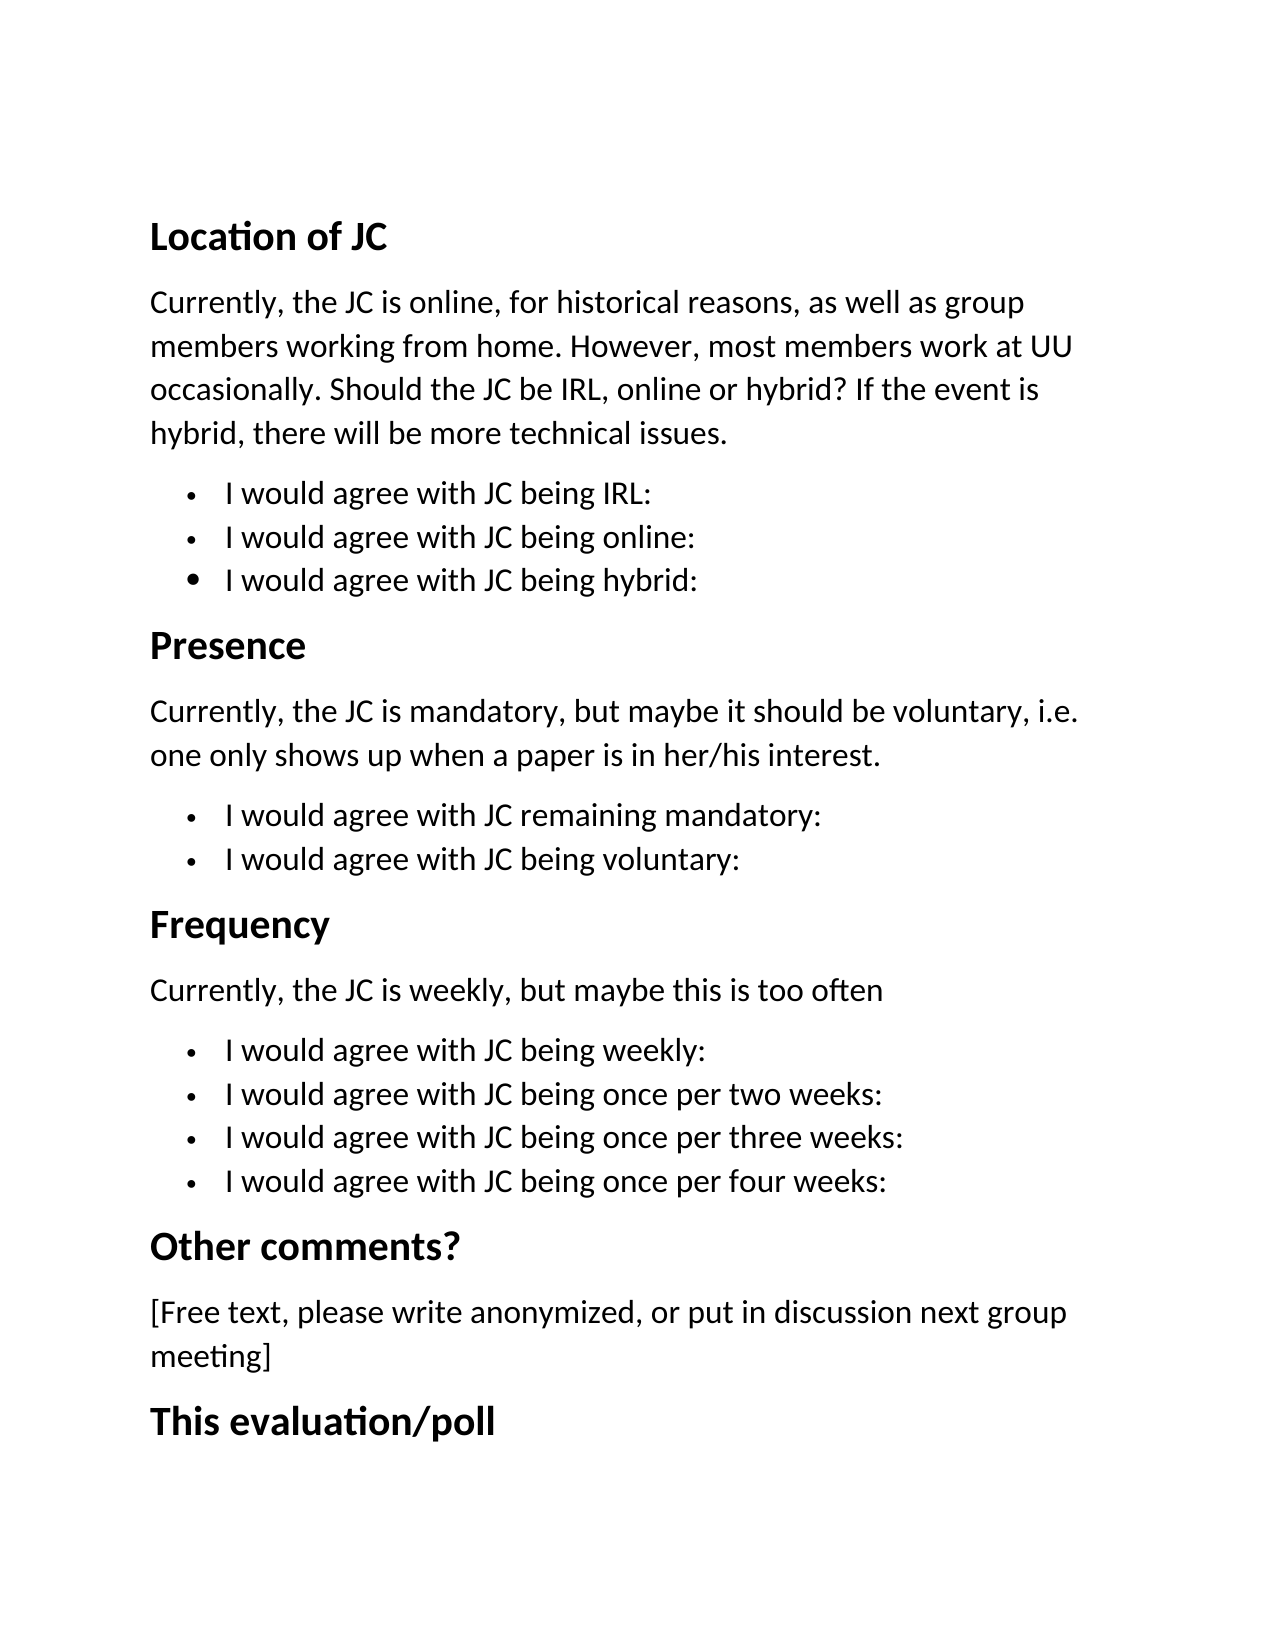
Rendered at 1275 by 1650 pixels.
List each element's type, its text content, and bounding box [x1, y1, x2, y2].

list I would agree with JC being once per four weeks: [187, 1160, 1125, 1201]
list I would agree with JC being weekly: [187, 1029, 1125, 1070]
list I would agree with JC being voluntary: [187, 838, 1125, 878]
list I would agree with JC being once per two weeks: [187, 1073, 1125, 1113]
list I would agree with JC being online: [187, 516, 1125, 556]
text Location of JC [150, 210, 1125, 261]
text This evaluation/poll [150, 1395, 1125, 1446]
text [Free text, please write anonymized, or put in discussion next group meeting] [150, 1291, 1125, 1375]
text Currently, the JC is weekly, but maybe this is too often [150, 969, 1125, 1010]
text Presence [150, 619, 1125, 670]
list I would agree with JC remaining mandatory: [187, 794, 1125, 835]
text Frequency [150, 898, 1125, 949]
list I would agree with JC being IRL: [187, 472, 1125, 513]
list I would agree with JC being hybrid: [187, 559, 1125, 600]
text Currently, the JC is online, for historical reasons, as well as group members working from home. However, most members work at UU occasionally. Should the JC be IRL, online or hybrid? If the event is hybrid, there will be more technical issues. [150, 281, 1125, 453]
text Currently, the JC is mandatory, but maybe it should be voluntary, i.e. one only shows up when a paper is in her/his interest. [150, 690, 1125, 775]
list I would agree with JC being once per three weeks: [187, 1116, 1125, 1157]
text Other comments? [150, 1220, 1125, 1271]
